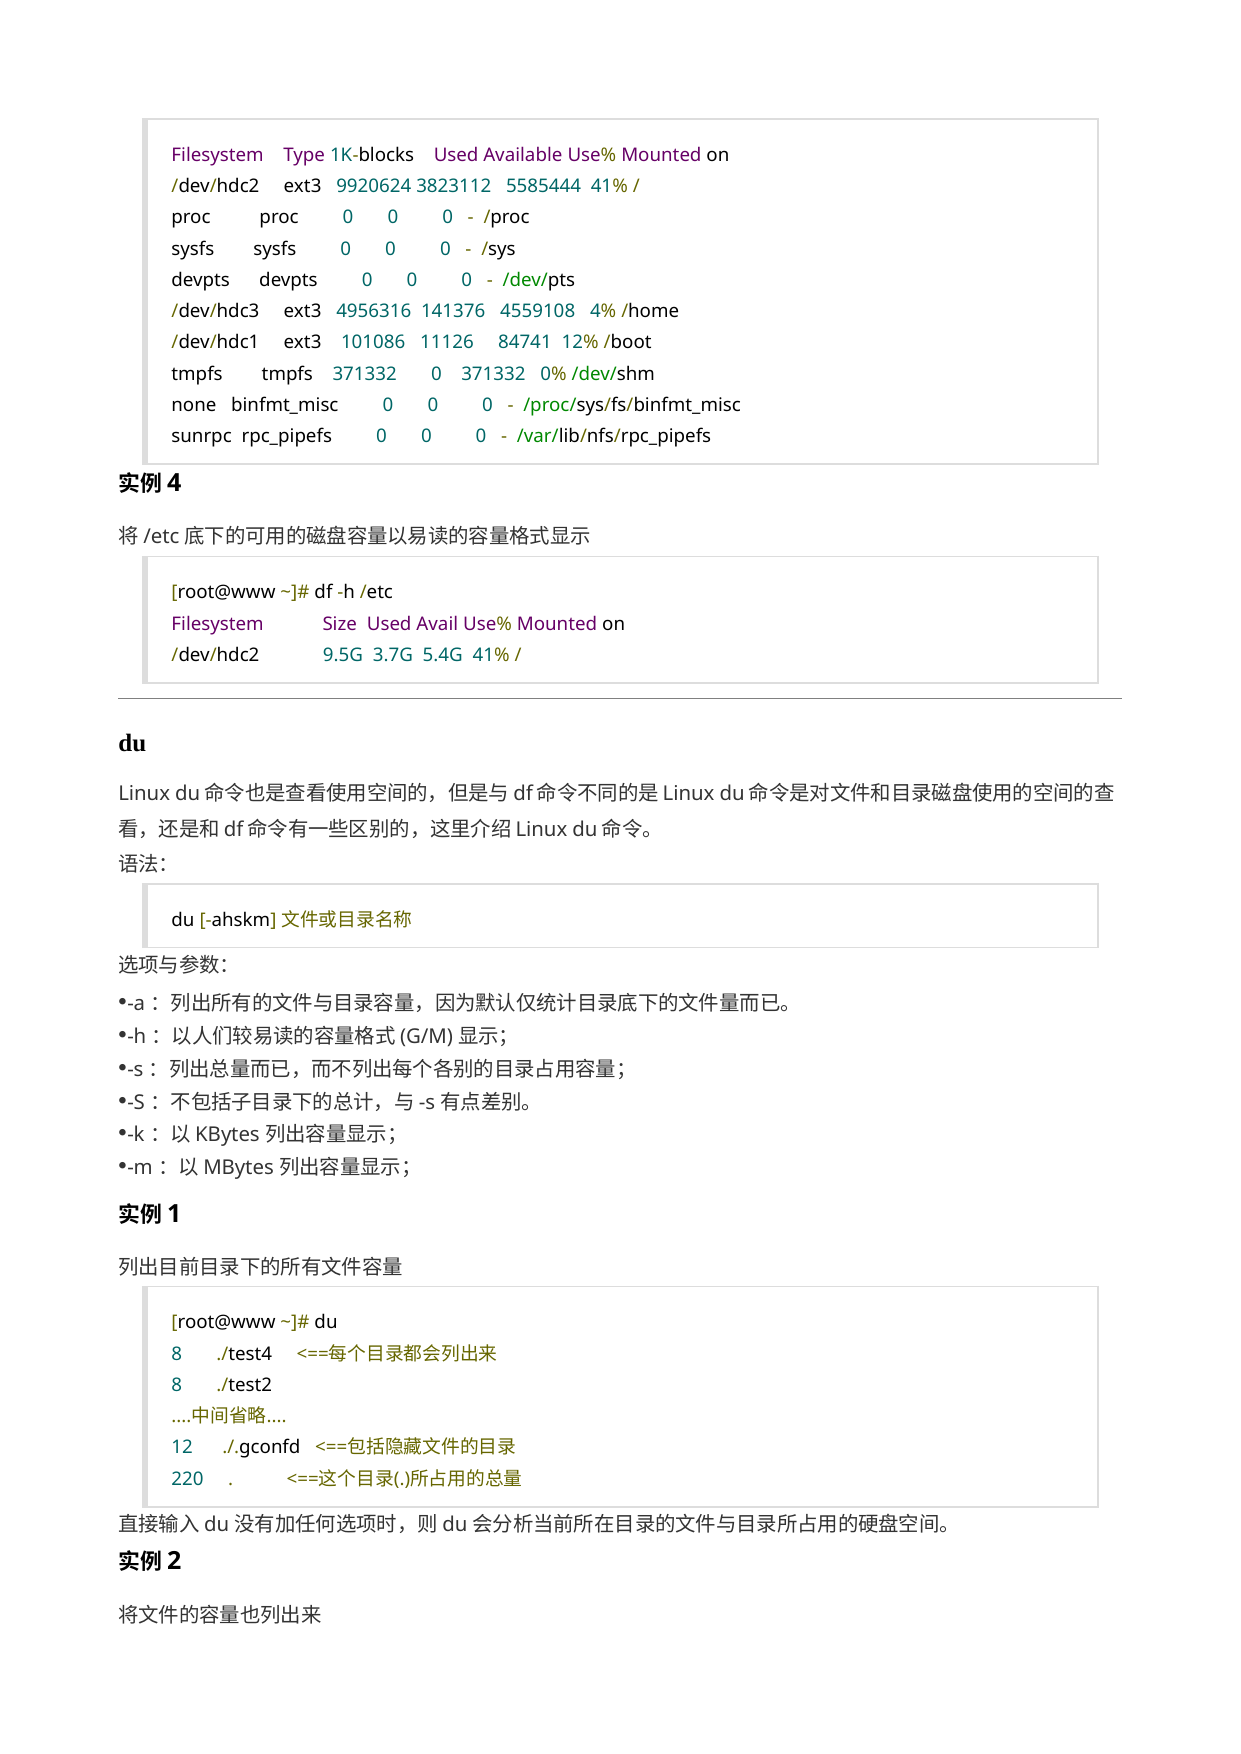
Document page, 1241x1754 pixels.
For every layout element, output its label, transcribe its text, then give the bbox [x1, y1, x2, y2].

text 8 ./test4 <==每个目录都会列出来 [148, 1317, 1097, 1348]
list -S ：不包括子目录下的总计，与 -s 有点差别。 [118, 1082, 1122, 1115]
text 语法： [118, 848, 1122, 877]
text tmpfs tmpfs 371332 0 371332 0% /dev/shm [148, 337, 1097, 368]
text /dev/hdc3 ext3 4956316 141376 4559108 4% /home [148, 274, 1097, 306]
list -m ：以 MBytes 列出容量显示； [118, 1148, 1122, 1181]
text proc proc 0 0 0 - /proc [148, 181, 1097, 212]
text 将文件的容量也列出来 [118, 1598, 1122, 1628]
text [root@www ~]# du [148, 1287, 1097, 1317]
text /dev/hdc1 ext3 101086 11126 84741 12% /boot [148, 306, 1097, 337]
text none binfmt_misc 0 0 0 - /proc/sys/fs/binfmt_misc [148, 368, 1097, 399]
list -k ：以 KBytes 列出容量显示； [118, 1115, 1122, 1148]
text du [-ahskm] 文件或目录名称 [148, 885, 1097, 947]
text Filesystem Type 1K-blocks Used Available Use% Mounted on [148, 120, 1097, 149]
text 直接输入 du 没有加任何选项时，则 du 会分析当前所在目录的文件与目录所占用的硬盘空间。 [118, 1508, 1122, 1537]
text 实例 2 [118, 1543, 1122, 1577]
list -a ：列出所有的文件与目录容量，因为默认仅统计目录底下的文件量而已。 [118, 984, 1122, 1017]
text du [118, 728, 1122, 757]
text ....中间省略.... [148, 1379, 1097, 1411]
text sysfs sysfs 0 0 0 - /sys [148, 212, 1097, 243]
text /dev/hdc2 9.5G 3.7G 5.4G 41% / [148, 618, 1097, 682]
text 列出目前目录下的所有文件容量 [118, 1251, 1122, 1280]
text 实例 1 [118, 1195, 1122, 1229]
text /dev/hdc2 ext3 9920624 3823112 5585444 41% / [148, 149, 1097, 181]
list -h ：以人们较易读的容量格式 (G/M) 显示； [118, 1017, 1122, 1049]
text Linux du命令也是查看使用空间的，但是与df命令不同的是Linux du命令是对文件和目录磁盘使用的空间的查看，还是和df命令有一些区别的，这里介绍Linux du命令。 [118, 777, 1122, 842]
text Filesystem Size Used Avail Use% Mounted on [148, 587, 1097, 618]
text devpts devpts 0 0 0 - /dev/pts [148, 243, 1097, 274]
text 8 ./test2 [148, 1348, 1097, 1379]
text 将 /etc 底下的可用的磁盘容量以易读的容量格式显示 [118, 520, 1122, 550]
text sunrpc rpc_pipefs 0 0 0 - /var/lib/nfs/rpc_pipefs [148, 399, 1097, 463]
list -s ：列出总量而已，而不列出每个各别的目录占用容量； [118, 1049, 1122, 1082]
text 选项与参数： [118, 948, 1122, 978]
text 12 ./.gconfd <==包括隐藏文件的目录 [148, 1411, 1097, 1442]
text [root@www ~]# df -h /etc [148, 557, 1097, 587]
text 实例 4 [118, 465, 1122, 499]
text 220 . <==这个目录(.)所占用的总量 [148, 1442, 1097, 1506]
